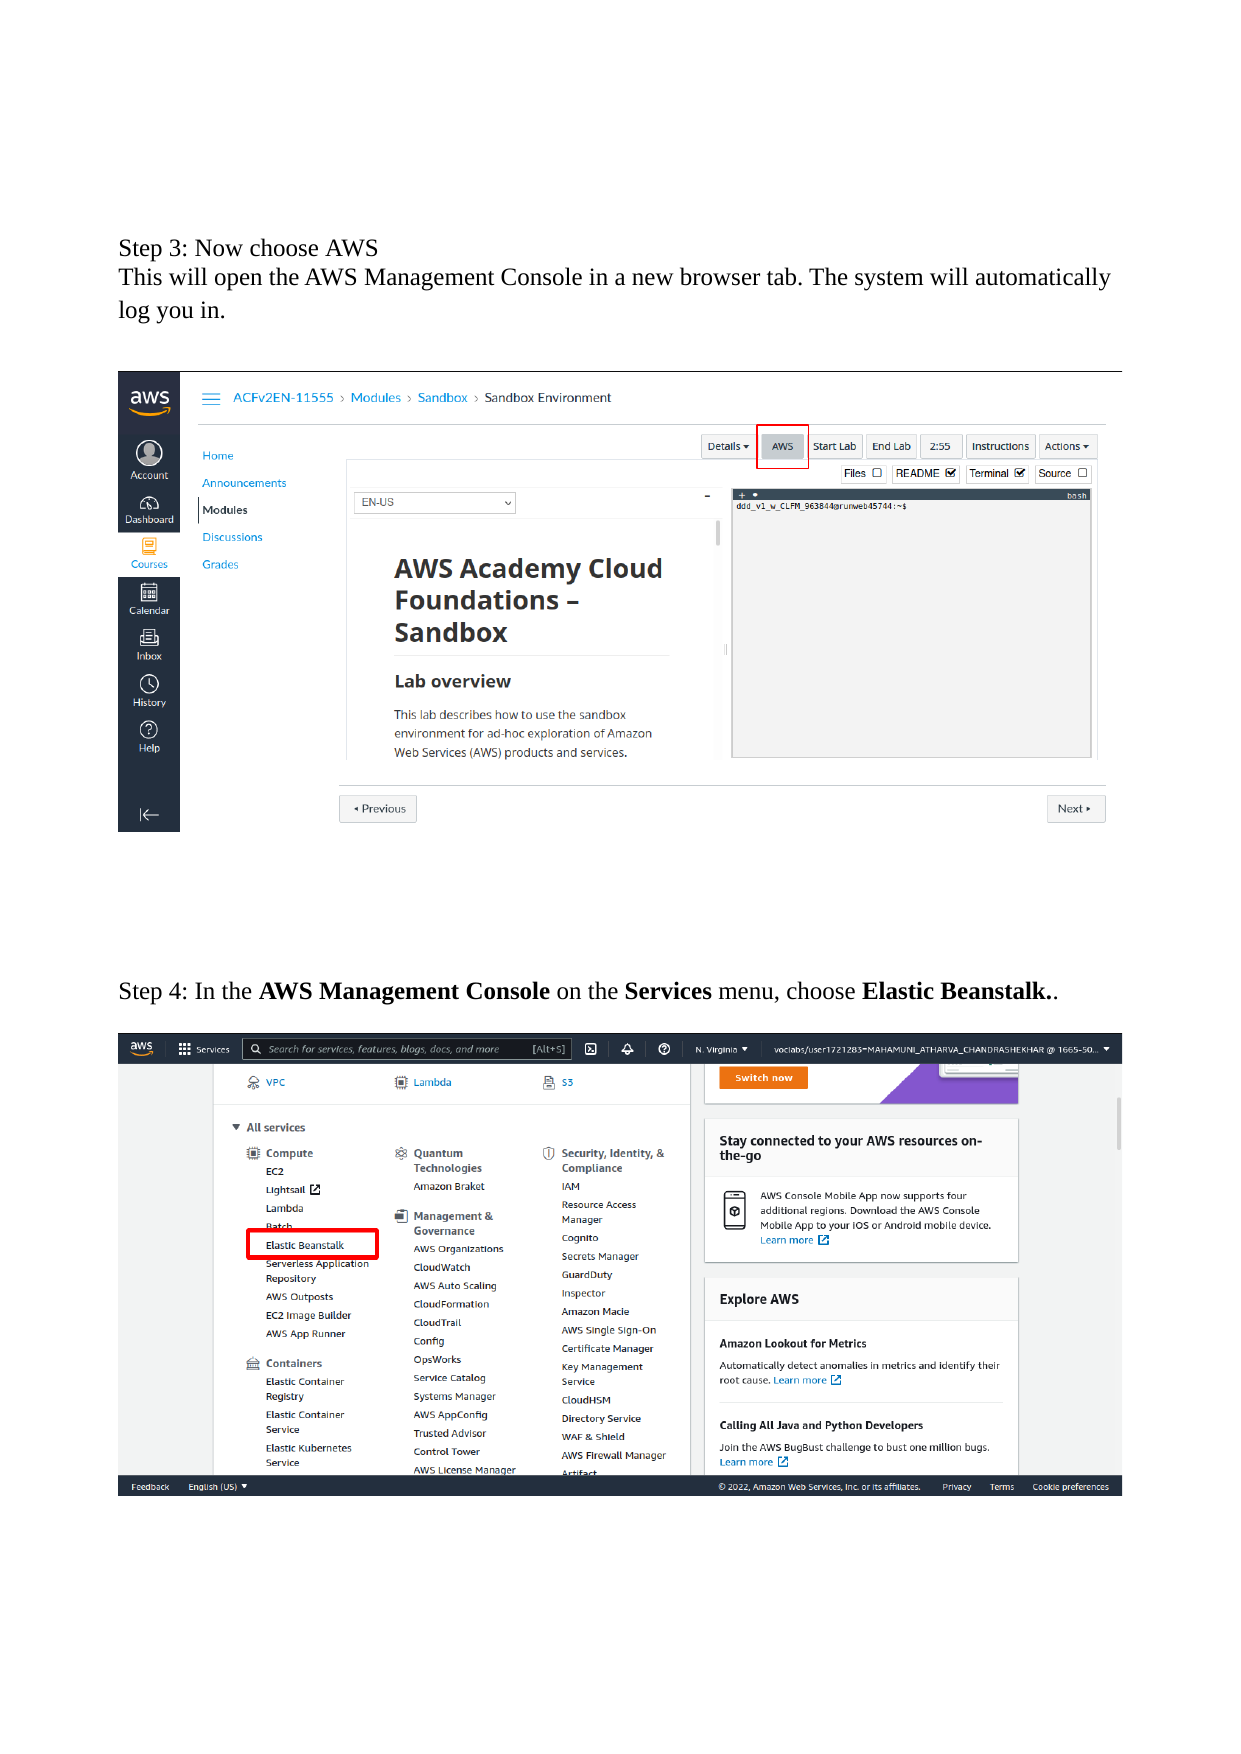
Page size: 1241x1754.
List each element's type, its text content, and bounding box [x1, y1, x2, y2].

text This will open the AWS Management Console in a new browser tab. The system will automatically log you in. [118, 262, 1122, 324]
text Step 4: In the AWS Management Console on the Services menu, choose Elastic Beanstalk.. [118, 976, 1122, 1004]
picture [118, 1033, 1123, 1496]
picture [118, 371, 1123, 832]
text Step 3: Now choose AWS [118, 233, 1122, 262]
